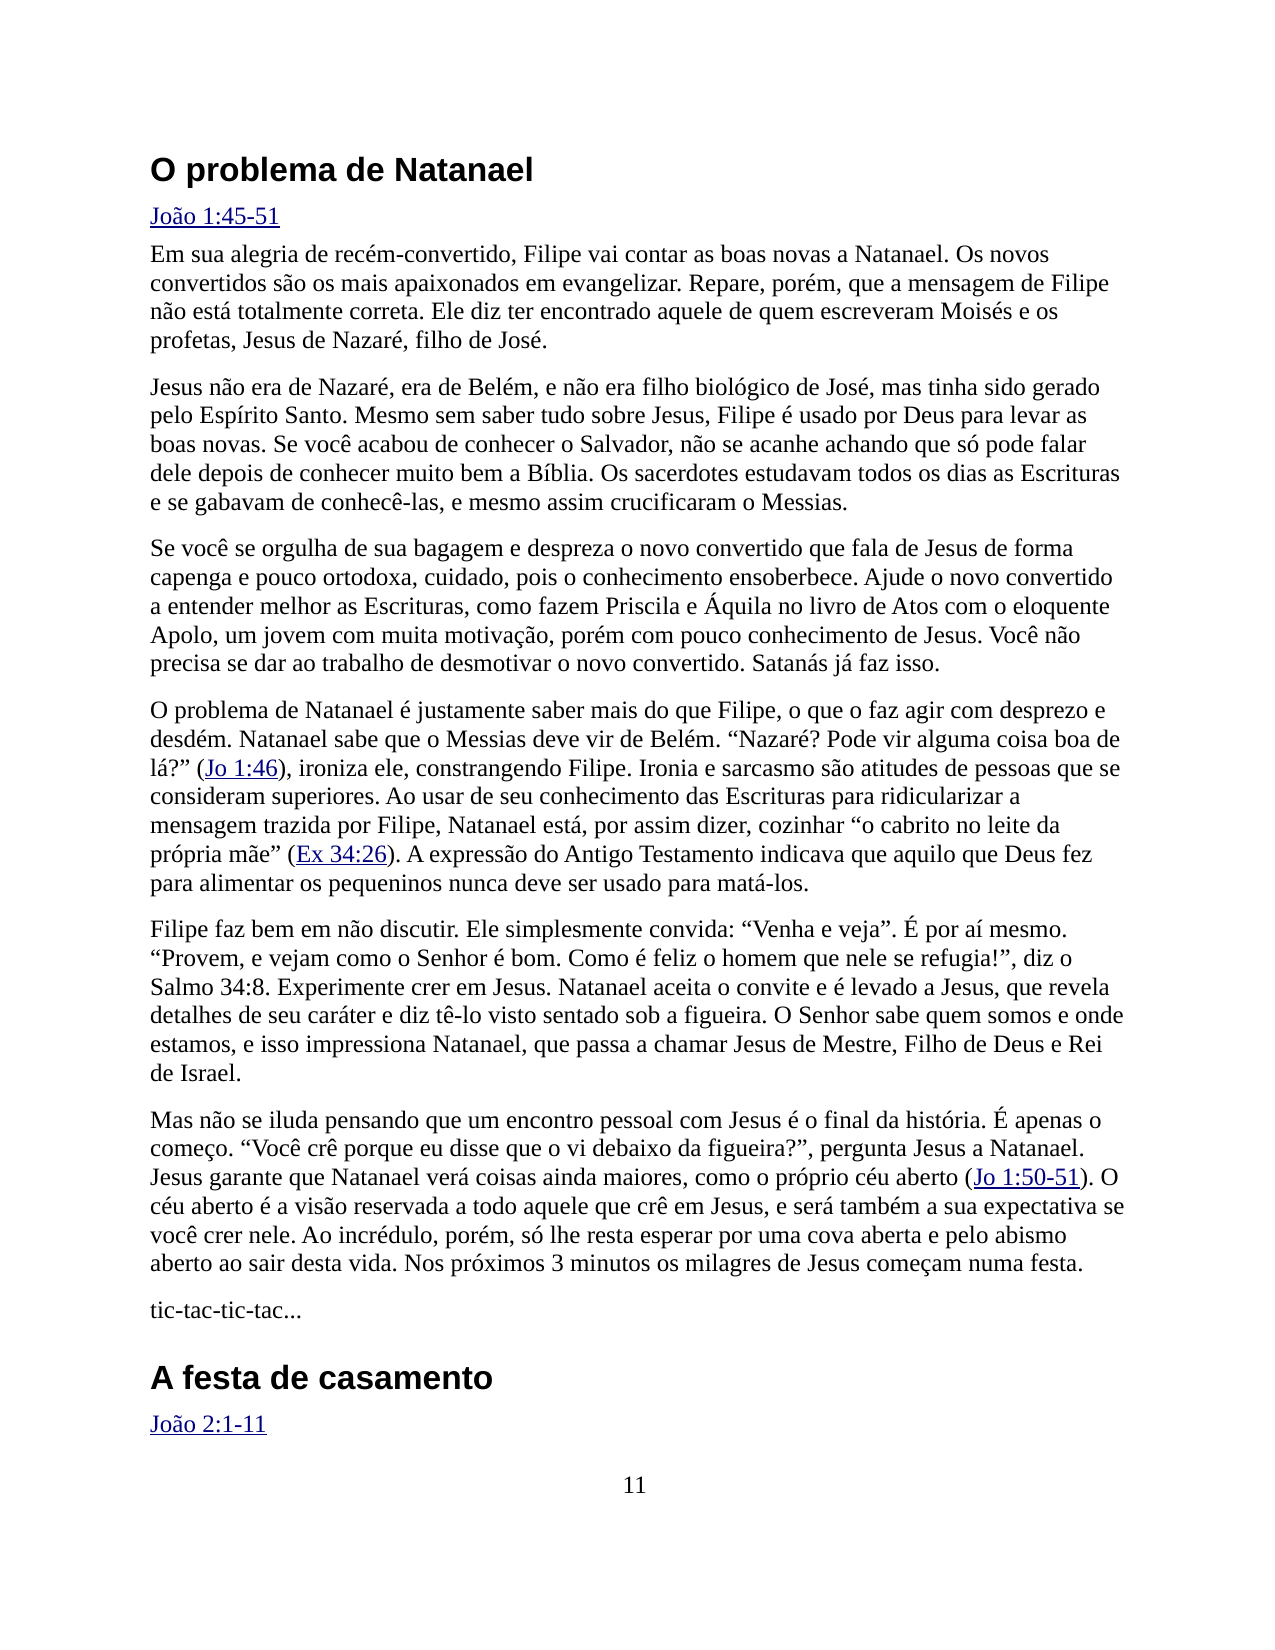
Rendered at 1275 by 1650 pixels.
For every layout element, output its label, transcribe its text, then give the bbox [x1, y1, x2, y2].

text Jesus não era de Nazaré, era de Belém, e não era filho biológico de José, mas tinha sido gerado pelo Espírito Santo. Mesmo sem saber tudo sobre Jesus, Filipe é usado por Deus para levar as boas novas. Se você acabou de conhecer o Salvador, não se acanhe achando que só pode falar dele depois de conhecer muito bem a Bíblia. Os sacerdotes estudavam todos os dias as Escrituras e se gabavam de conhecê-las, e mesmo assim crucificaram o Messias. [150, 372, 1125, 516]
text Em sua alegria de recém-convertido, Filipe vai contar as boas novas a Natanael. Os novos convertidos são os mais apaixonados em evangelizar. Repare, porém, que a mensagem de Filipe não está totalmente correta. Ele diz ter encontrado aquele de quem escreveram Moisés e os profetas, Jesus de Nazaré, filho de José. [150, 239, 1125, 354]
text João 2:1-11 [150, 1409, 1125, 1438]
subtitle A festa de casamento [150, 1358, 1125, 1396]
text Se você se orgulha de sua bagagem e despreza o novo convertido que fala de Jesus de forma capenga e pouco ortodoxa, cuidado, pois o conhecimento ensoberbece. Ajude o novo convertido a entender melhor as Escrituras, como fazem Priscila e Áquila no livro de Atos com o eloquente Apolo, um jovem com muita motivação, porém com pouco conhecimento de Jesus. Você não precisa se dar ao trabalho de desmotivar o novo convertido. Satanás já faz isso. [150, 533, 1125, 677]
text Mas não se iluda pensando que um encontro pessoal com Jesus é o final da história. É apenas o começo. “Você crê porque eu disse que o vi debaixo da figueira?”, pergunta Jesus a Natanael. Jesus garante que Natanael verá coisas ainda maiores, como o próprio céu aberto (Jo 1:50-51). O céu aberto é a visão reservada a todo aquele que crê em Jesus, e será também a sua expectativa se você crer nele. Ao incrédulo, porém, só lhe resta esperar por uma cova aberta e pelo abismo aberto ao sair desta vida. Nos próximos 3 minutos os milagres de Jesus começam numa festa. [150, 1105, 1125, 1277]
subtitle O problema de Natanael [150, 150, 1125, 189]
text tic-tac-tic-tac... [150, 1295, 1125, 1324]
text O problema de Natanael é justamente saber mais do que Filipe, o que o faz agir com desprezo e desdém. Natanael sabe que o Messias deve vir de Belém. “Nazaré? Pode vir alguma coisa boa de lá?” (Jo 1:46), ironiza ele, constrangendo Filipe. Ironia e sarcasmo são atitudes de pessoas que se consideram superiores. Ao usar de seu conhecimento das Escrituras para ridicularizar a mensagem trazida por Filipe, Natanael está, por assim dizer, cozinhar “o cabrito no leite da própria mãe” (Ex 34:26). A expressão do Antigo Testamento indicava que aquilo que Deus fez para alimentar os pequeninos nunca deve ser usado para matá-los. [150, 695, 1125, 896]
text Filipe faz bem em não discutir. Ele simplesmente convida: “Venha e veja”. É por aí mesmo. “Provem, e vejam como o Senhor é bom. Como é feliz o homem que nele se refugia!”, diz o Salmo 34:8. Experimente crer em Jesus. Natanael aceita o convite e é levado a Jesus, que revela detalhes de seu caráter e diz tê-lo visto sentado sob a figueira. O Senhor sabe quem somos e onde estamos, e isso impressiona Natanael, que passa a chamar Jesus de Mestre, Filho de Deus e Rei de Israel. [150, 914, 1125, 1087]
text João 1:45-51 [150, 201, 1125, 230]
